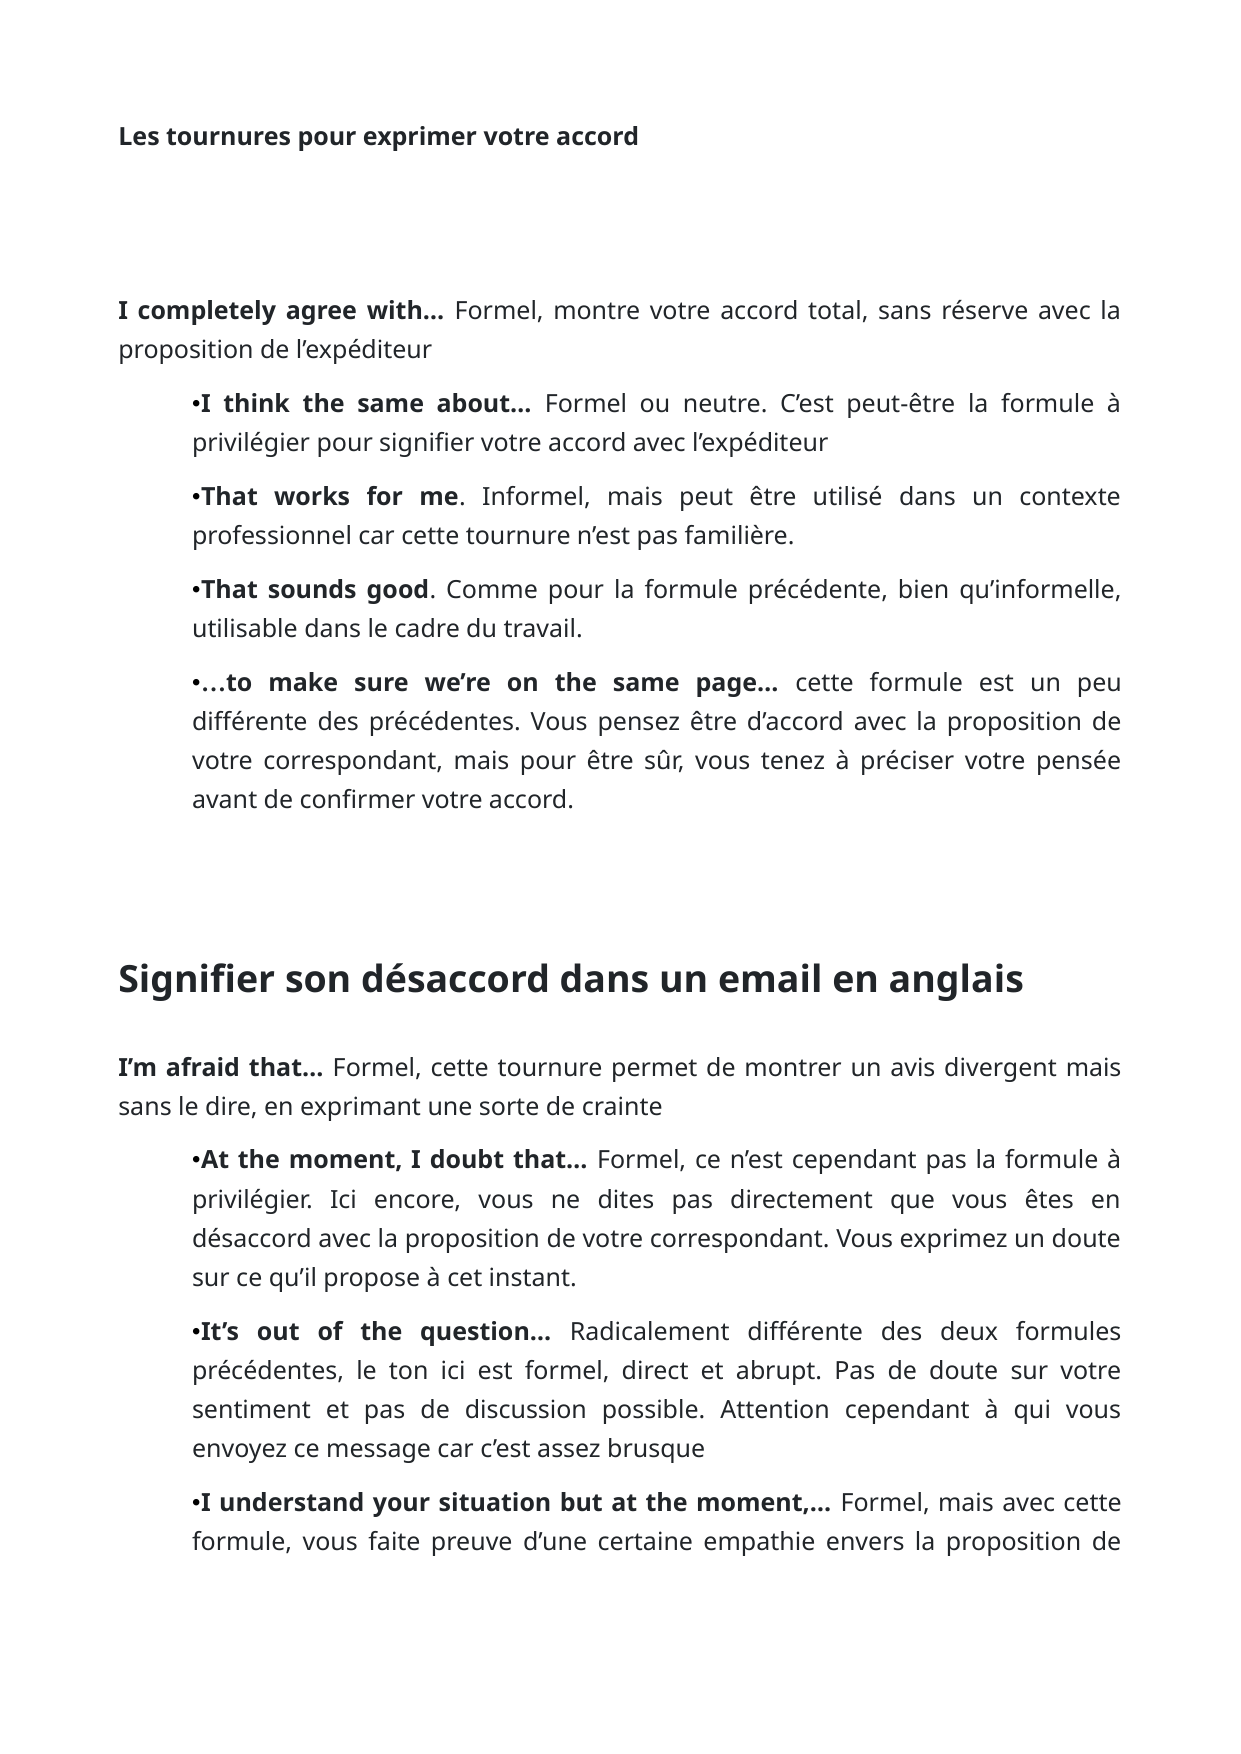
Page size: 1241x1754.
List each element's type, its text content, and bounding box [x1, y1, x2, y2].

subtitle Signifier son désaccord dans un email en anglais [118, 952, 1122, 1003]
subtitle Les tournures pour exprimer votre accord [118, 118, 1122, 152]
list It’s out of the question… Radicalement différente des deux formules précédentes, le ton ici est formel, direct et abrupt. Pas de doute sur votre sentiment et pas de discussion possible. Attention cependant à qui vous envoyez ce message car c’est assez brusque [118, 1313, 1122, 1465]
text I completely agree with… Formel, montre votre accord total, sans réserve avec la proposition de l’expéditeur [118, 293, 1122, 366]
list That works for me. Informel, mais peut être utilisé dans un contexte professionnel car cette tournure n’est pas familière. [118, 479, 1122, 552]
text I’m afraid that… Formel, cette tournure permet de montrer un avis divergent mais sans le dire, en exprimant une sorte de crainte [118, 1015, 1122, 1122]
list I think the same about… Formel ou neutre. C’est peut-être la formule à privilégier pour signifier votre accord avec l’expéditeur [118, 386, 1122, 459]
list At the moment, I doubt that… Formel, ce n’est cependant pas la formule à privilégier. Ici encore, vous ne dites pas directement que vous êtes en désaccord avec la proposition de votre correspondant. Vous exprimez un doute sur ce qu’il propose à cet instant. [118, 1142, 1122, 1294]
list That sounds good. Comme pour la formule précédente, bien qu’informelle, utilisable dans le cadre du travail. [118, 572, 1122, 645]
list I understand your situation but at the moment,… Formel, mais avec cette formule, vous faite preuve d’une certaine empathie envers la proposition de [118, 1485, 1122, 1558]
list …to make sure we’re on the same page… cette formule est un peu différente des précédentes. Vous pensez être d’accord avec la proposition de votre correspondant, mais pour être sûr, vous tenez à préciser votre pensée avant de confirmer votre accord. [118, 664, 1122, 816]
